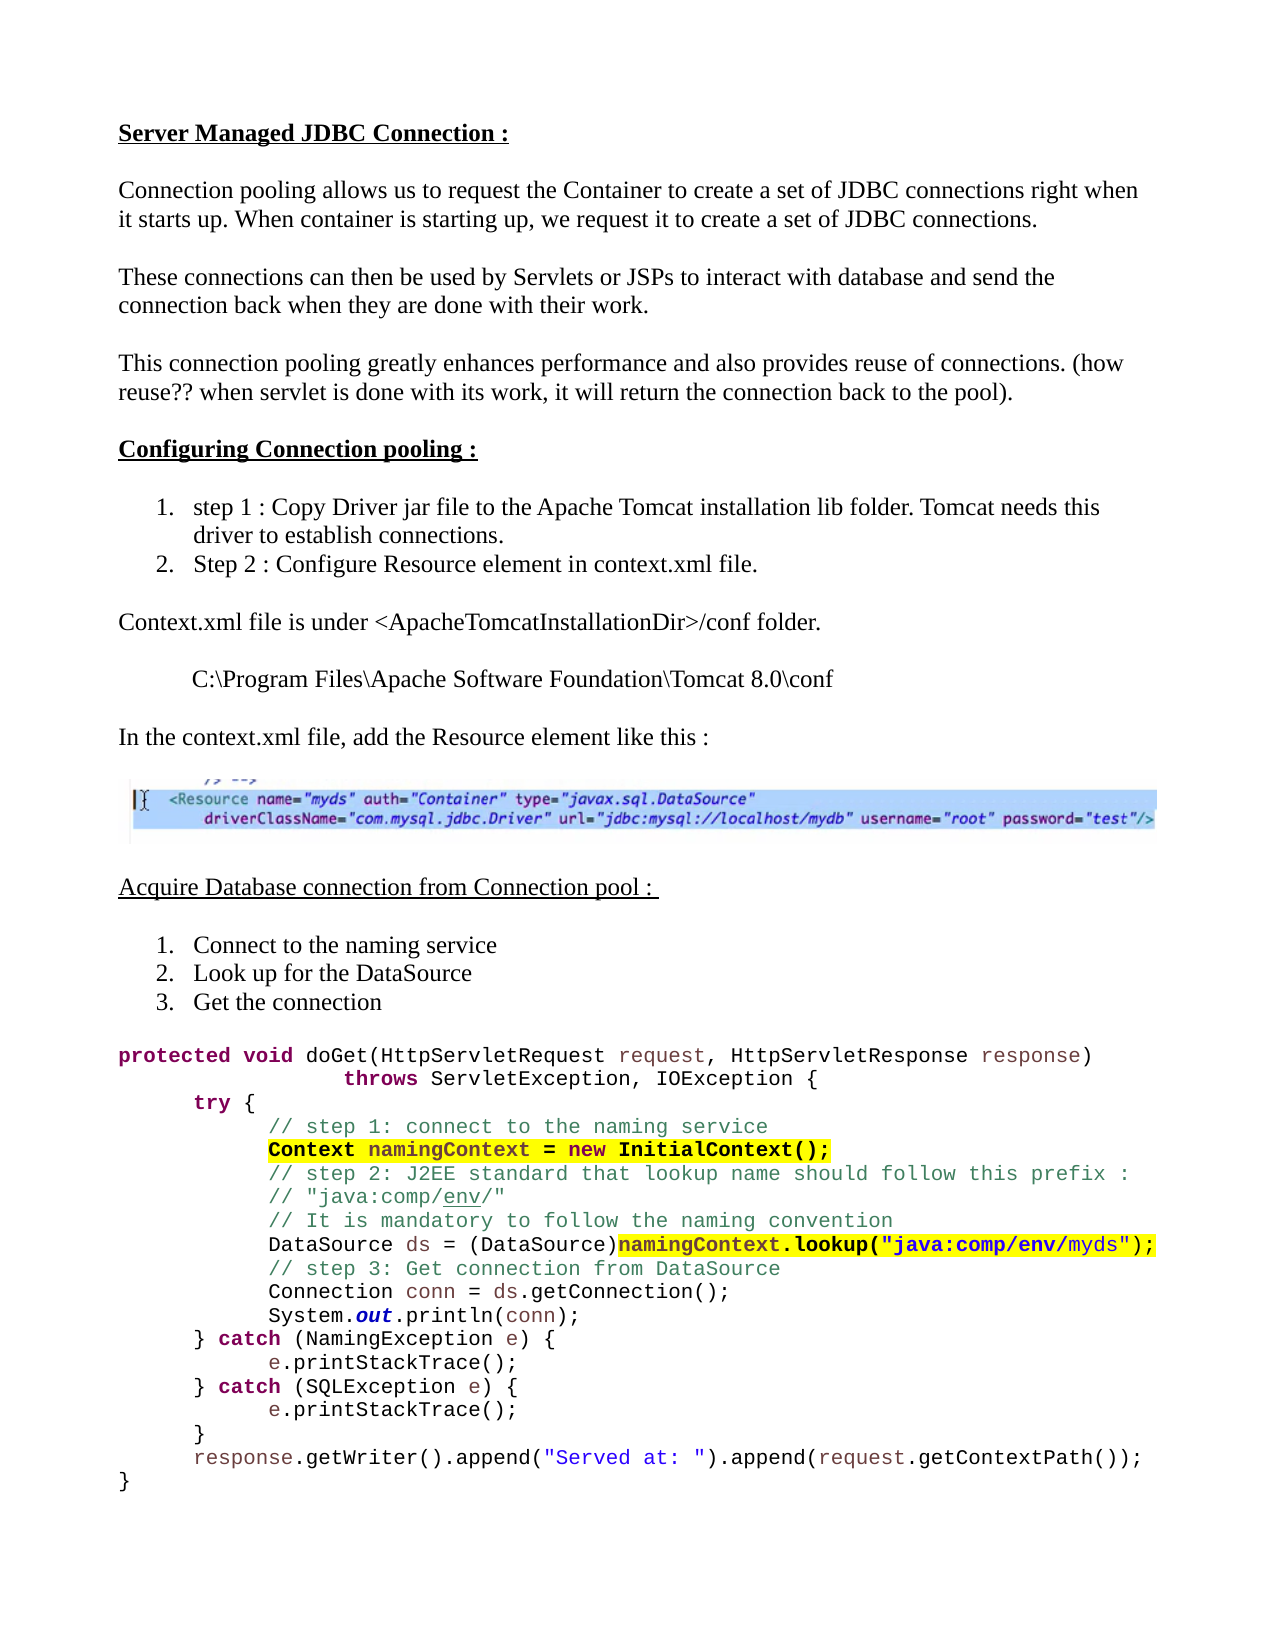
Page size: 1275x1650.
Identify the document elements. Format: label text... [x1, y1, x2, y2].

list Step 2 : Configure Resource element in context.xml file. [156, 549, 1157, 578]
text Connection conn = ds.getConnection(); [118, 1281, 1157, 1305]
text Context.xml file is under <ApacheTomcatInstallationDir>/conf folder. [118, 607, 1157, 636]
text throws ServletException, IOException { [118, 1068, 1157, 1092]
list Connect to the naming service [156, 930, 1157, 958]
text try { [118, 1092, 1157, 1116]
list Get the connection [156, 987, 1157, 1016]
text These connections can then be used by Servlets or JSPs to interact with database and send the connection back when they are done with their work. [118, 262, 1157, 319]
picture [118, 779, 1157, 844]
text } [118, 1470, 1157, 1494]
text // step 1: connect to the naming service [118, 1116, 1157, 1139]
list step 1 : Copy Driver jar file to the Apache Tomcat installation lib folder. Tomcat needs this driver to establish connections. [156, 492, 1157, 549]
text Acquire Database connection from Connection pool : [118, 872, 1157, 901]
text } catch (SQLException e) { [118, 1376, 1157, 1399]
list Look up for the DataSource [156, 958, 1157, 987]
text // step 3: Get connection from DataSource [118, 1257, 1157, 1281]
text DataSource ds = (DataSource)namingContext.lookup("java:comp/env/myds"); [118, 1234, 1157, 1257]
text protected void doGet(HttpServletRequest request, HttpServletResponse response) [118, 1045, 1157, 1068]
text Context namingContext = new InitialContext(); [118, 1139, 1157, 1163]
text response.getWriter().append("Served at: ").append(request.getContextPath()); [118, 1447, 1157, 1470]
text In the context.xml file, add the Resource element like this : [118, 722, 1157, 751]
text C:\Program Files\Apache Software Foundation\Tomcat 8.0\conf [192, 664, 1157, 693]
text e.printStackTrace(); [118, 1352, 1157, 1376]
text This connection pooling greatly enhances performance and also provides reuse of connections. (how reuse?? when servlet is done with its work, it will return the connection back to the pool). [118, 348, 1157, 406]
text } catch (NamingException e) { [118, 1328, 1157, 1352]
text } [118, 1423, 1157, 1447]
text System.out.println(conn); [118, 1305, 1157, 1328]
text // "java:comp/env/" [118, 1187, 1157, 1210]
text Configuring Connection pooling : [118, 434, 1157, 463]
text e.printStackTrace(); [118, 1399, 1157, 1423]
text // step 2: J2EE standard that lookup name should follow this prefix : [118, 1163, 1157, 1187]
text Connection pooling allows us to request the Container to create a set of JDBC connections right when it starts up. When container is starting up, we request it to create a set of JDBC connections. [118, 176, 1157, 233]
text Server Managed JDBC Connection : [118, 118, 1157, 147]
text // It is mandatory to follow the naming convention [118, 1210, 1157, 1234]
